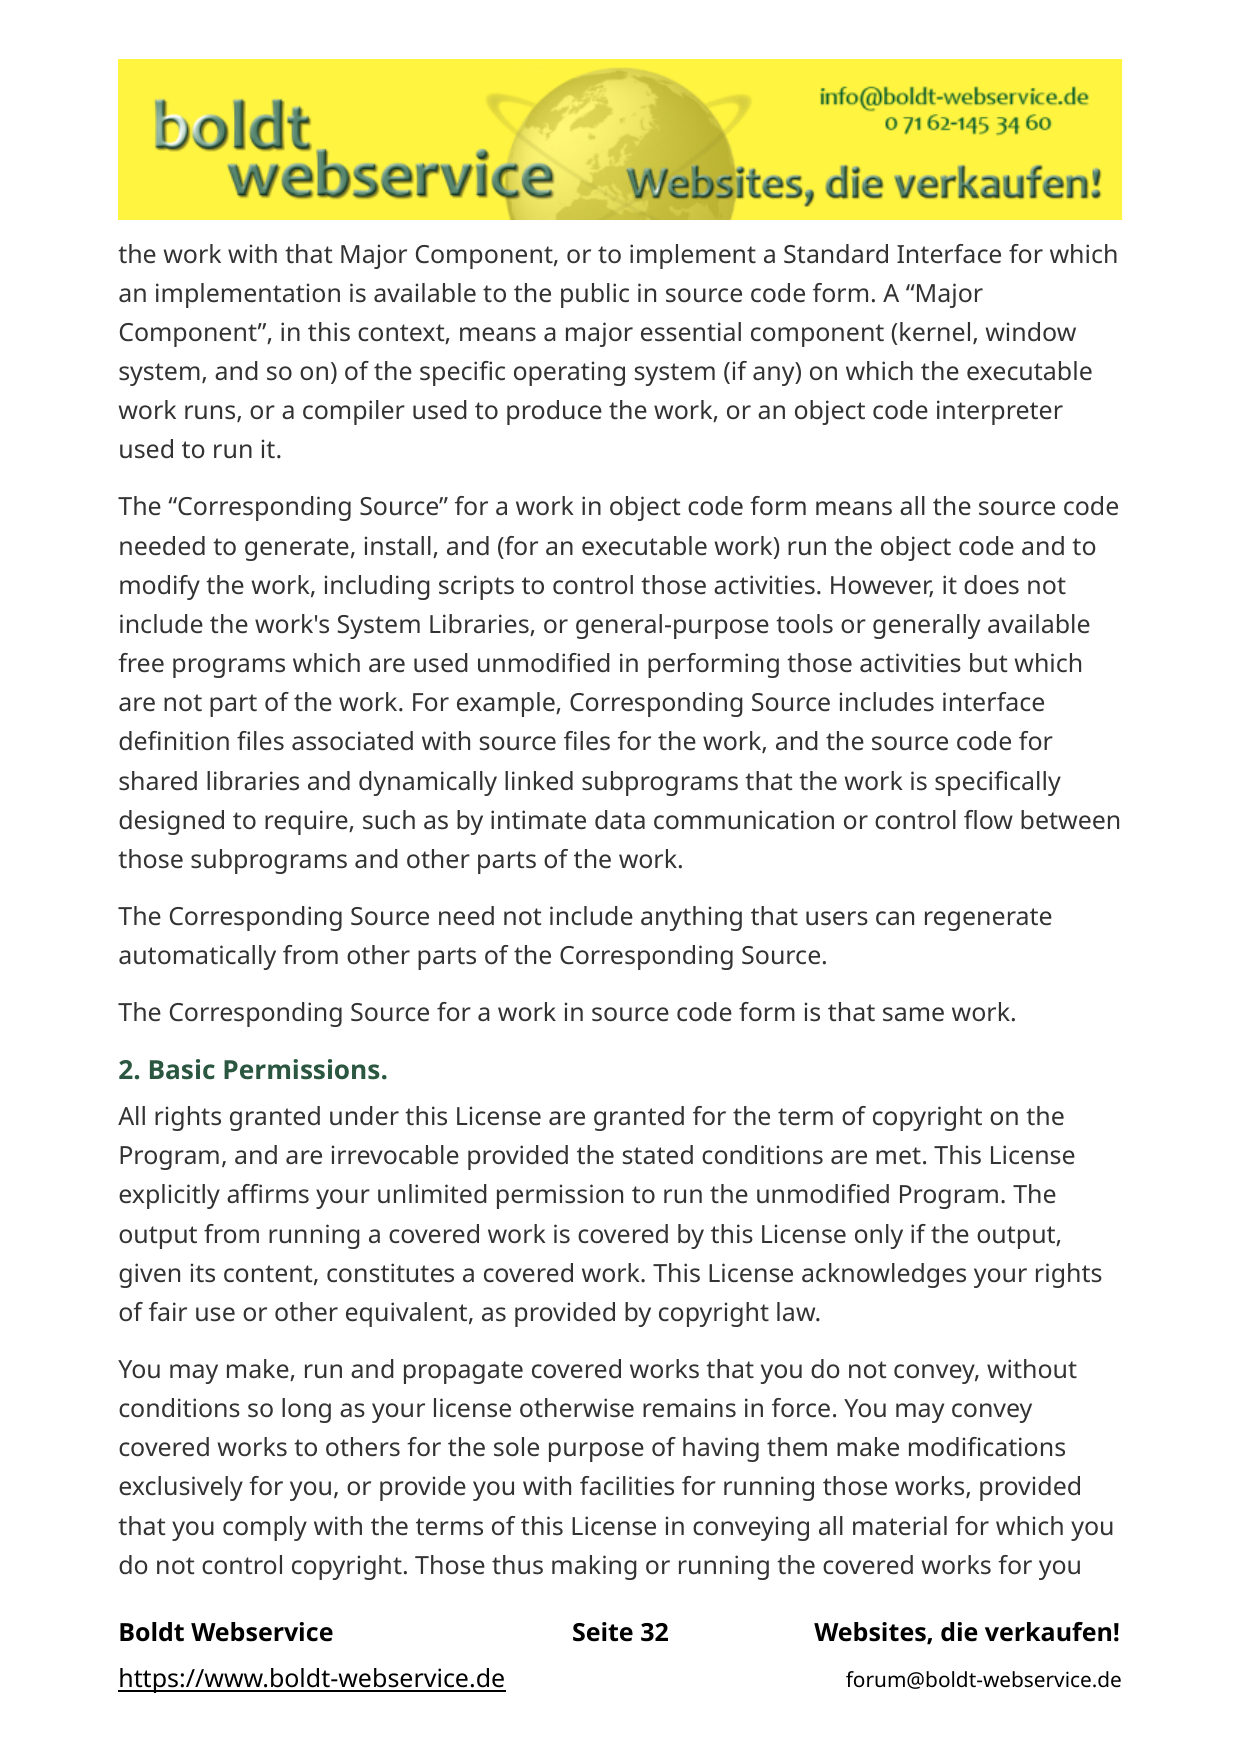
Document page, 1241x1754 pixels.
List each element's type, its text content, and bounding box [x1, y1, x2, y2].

subtitle 2. Basic Permissions. [118, 1051, 1122, 1087]
text the work with that Major Component, or to implement a Standard Interface for which an implementation is available to the public in source code form. A “Major Component”, in this context, means a major essential component (kernel, window system, and so on) of the specific operating system (if any) on which the executable work runs, or a compiler used to produce the work, or an object code interpreter used to run it. [118, 236, 1122, 466]
picture [118, 59, 1123, 220]
text All rights granted under this License are granted for the term of copyright on the Program, and are irrevocable provided the stated conditions are met. This License explicitly affirms your unlimited permission to run the unmodified Program. The output from running a covered work is covered by this License only if the output, given its content, constitutes a covered work. This License acknowledges your rights of fair use or other equivalent, as provided by copyright law. [118, 1099, 1122, 1329]
text The Corresponding Source for a work in source code form is that same work. [118, 994, 1122, 1028]
text The “Corresponding Source” for a work in object code form means all the source code needed to generate, install, and (for an executable work) run the object code and to modify the work, including scripts to control those activities. However, it does not include the work's System Libraries, or general-purpose tools or generally available free programs which are used unmodified in performing those activities but which are not part of the work. For example, Corresponding Source includes interface definition files associated with source files for the work, and the source code for shared libraries and dynamically linked subprograms that the work is specifically designed to require, such as by intimate data communication or control flow between those subprograms and other parts of the work. [118, 489, 1122, 876]
text The Corresponding Source need not include anything that users can regenerate automatically from other parts of the Corresponding Source. [118, 898, 1122, 972]
text You may make, run and propagate covered works that you do not convey, without conditions so long as your license otherwise remains in force. You may convey covered works to others for the sole purpose of having them make modifications exclusively for you, or provide you with facilities for running those works, provided that you comply with the terms of this License in conveying all material for which you do not control copyright. Those thus making or running the covered works for you [118, 1351, 1122, 1581]
